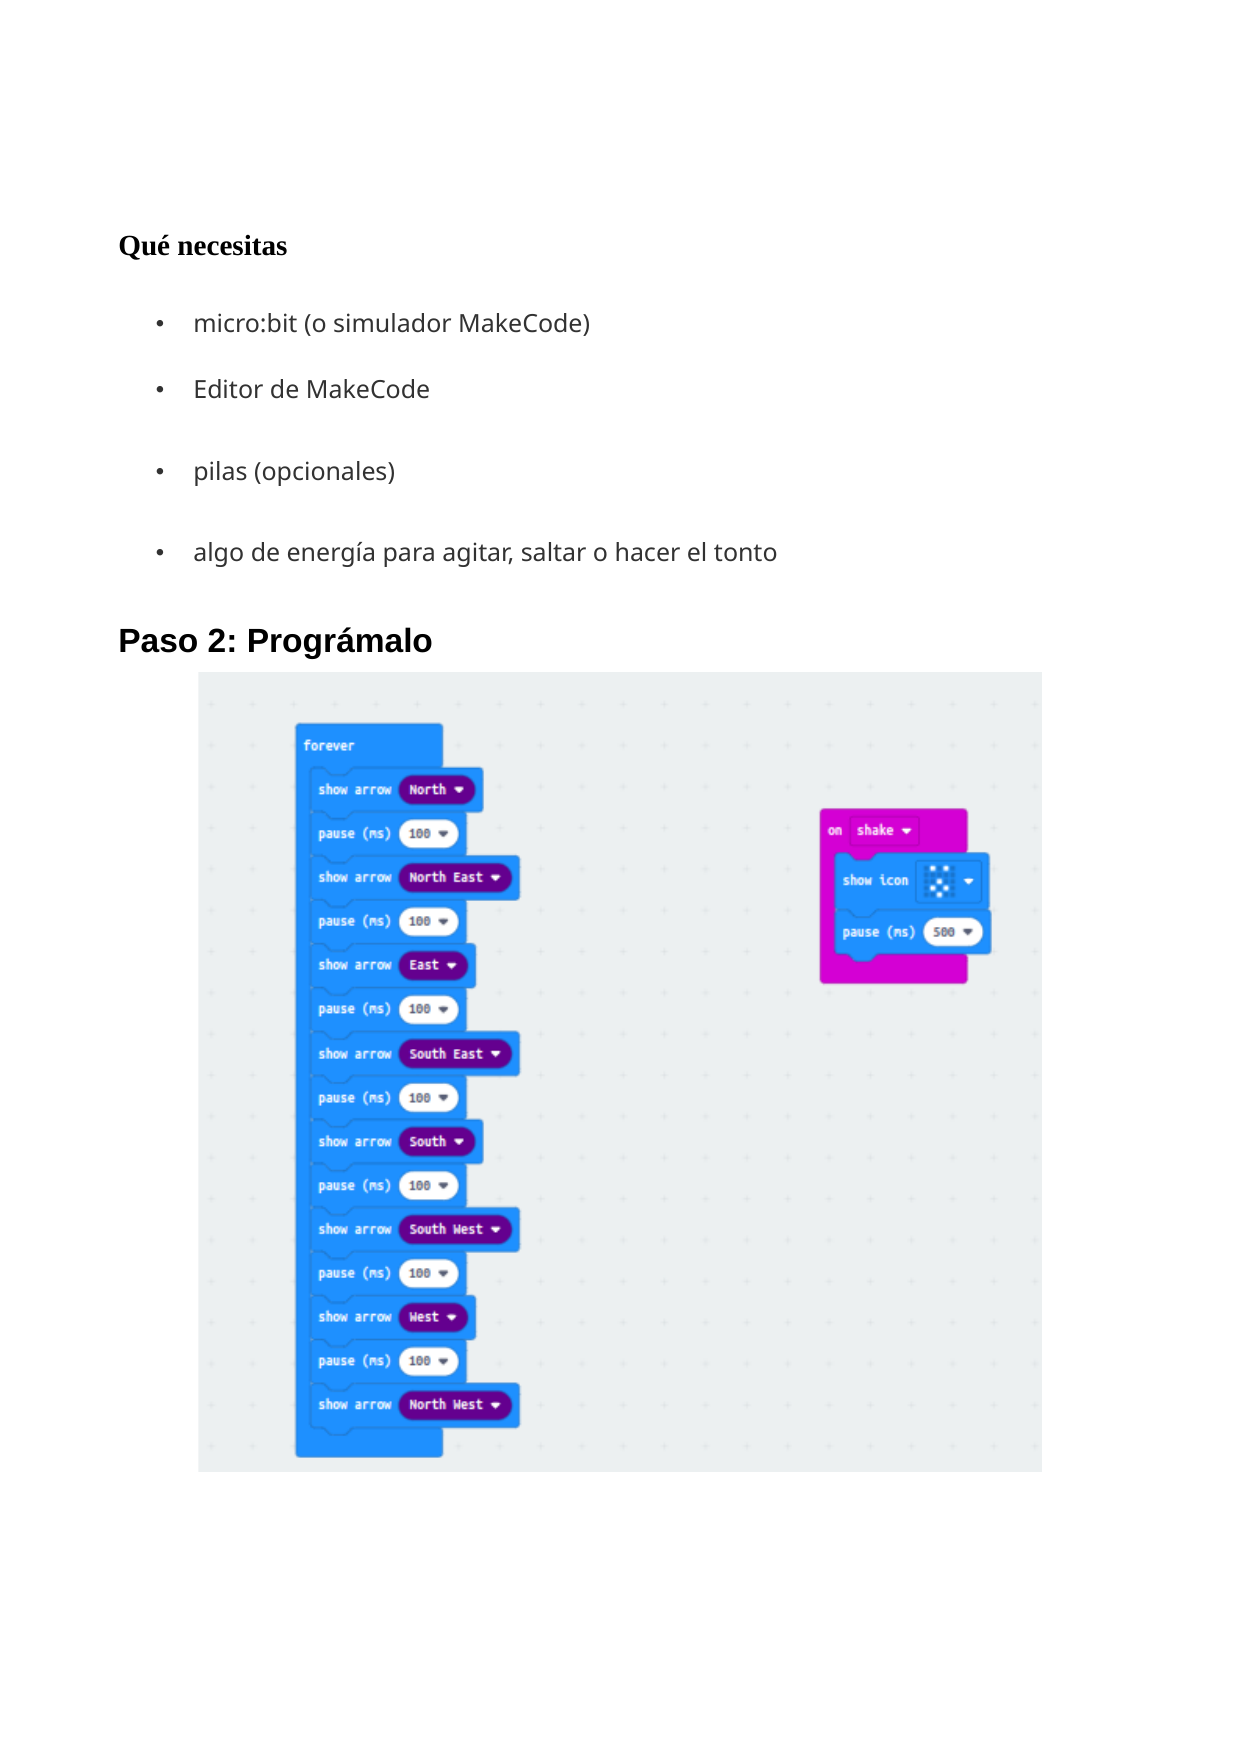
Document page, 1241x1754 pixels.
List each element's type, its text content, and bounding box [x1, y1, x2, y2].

subtitle Qué necesitas [118, 228, 1122, 261]
list Editor de MakeCode [156, 372, 1122, 406]
subtitle Paso 2: Prográmalo [118, 621, 1122, 659]
picture [198, 672, 1042, 1472]
list pilas (opcionales) [156, 453, 1122, 487]
list algo de energía para agitar, saltar o hacer el tonto [156, 534, 1122, 568]
list micro:bit (o simulador MakeCode) [156, 305, 1122, 339]
